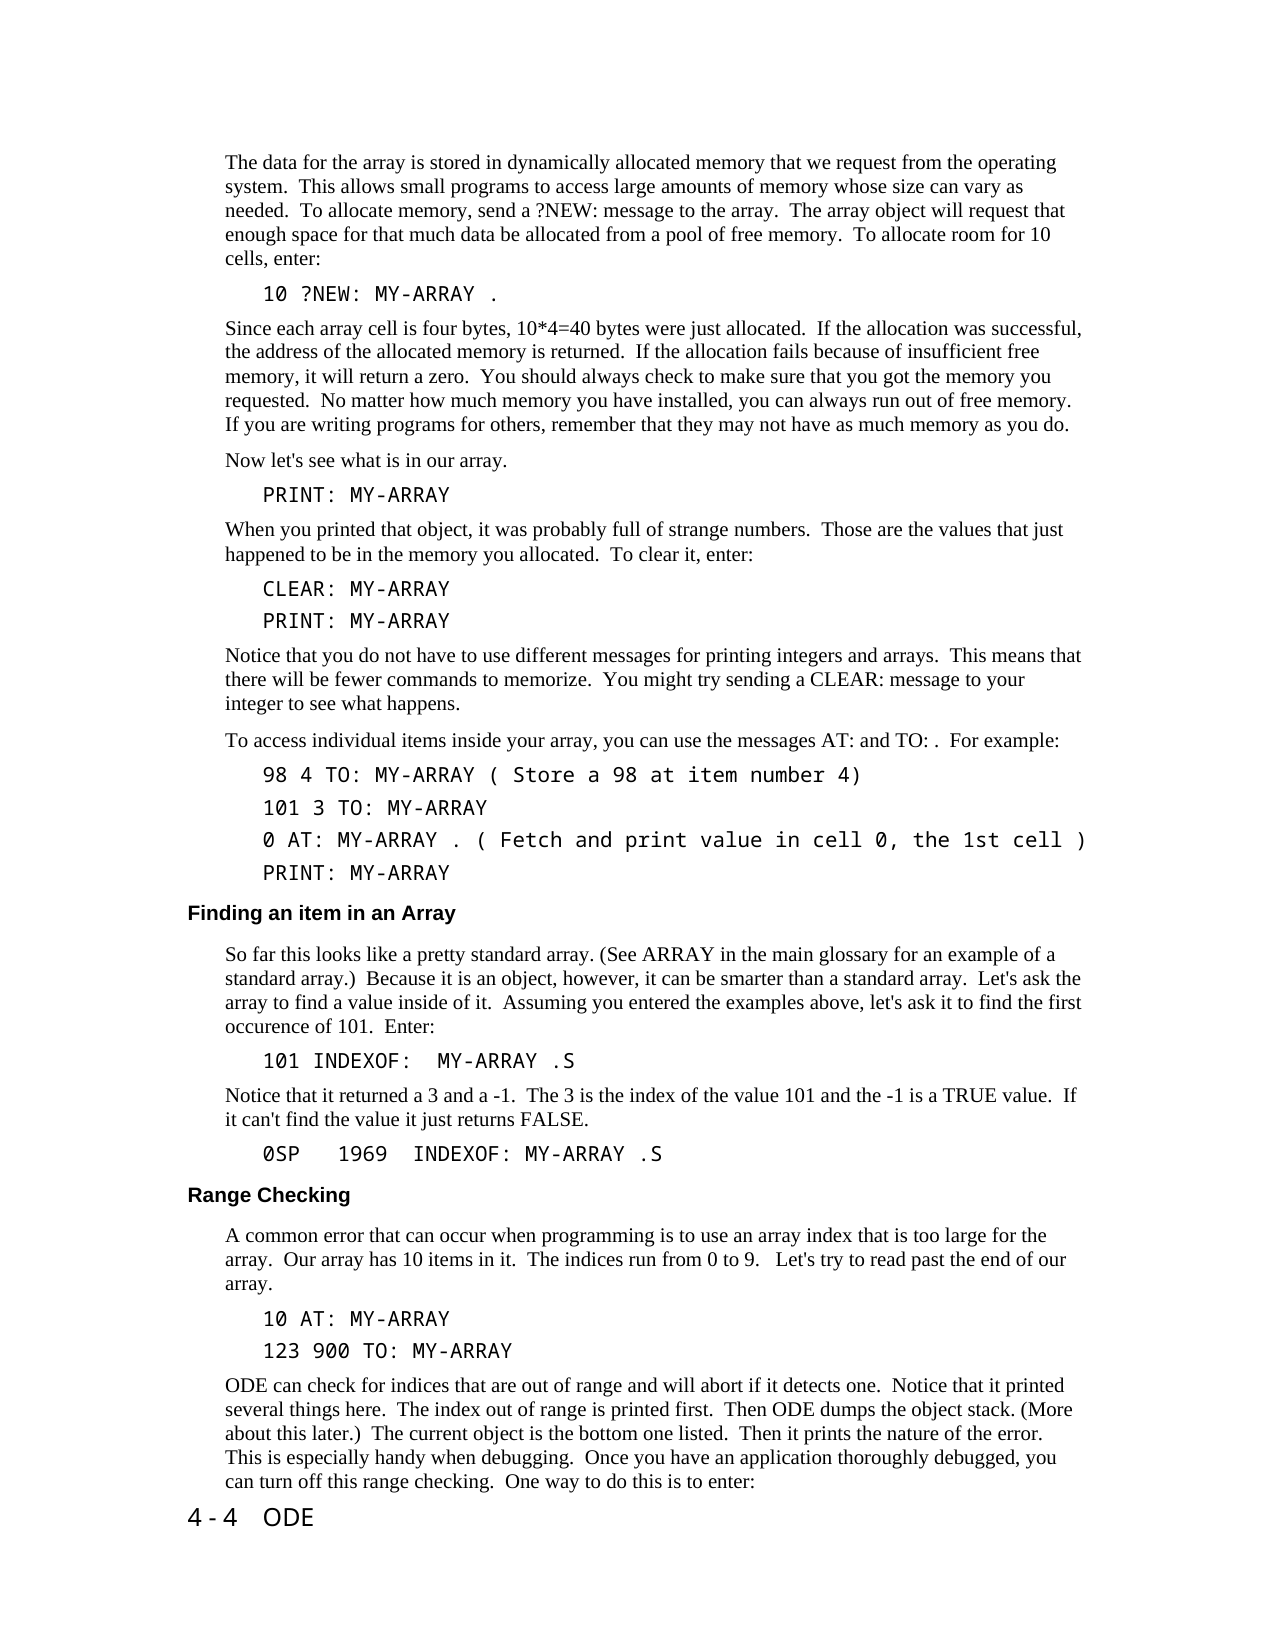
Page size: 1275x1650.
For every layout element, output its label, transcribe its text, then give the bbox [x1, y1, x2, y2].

text 10 AT: MY-ARRAY [262, 1304, 1087, 1332]
text 101 INDEXOF: MY-ARRAY .S [262, 1046, 1087, 1075]
text PRINT: MY-ARRAY [262, 481, 1087, 509]
text 0 AT: MY-ARRAY . ( Fetch and print value in cell 0, the 1st cell ) [262, 826, 1087, 854]
text 101 3 TO: MY-ARRAY [262, 793, 1087, 821]
text The data for the array is stored in dynamically allocated memory that we request from the operating system. This allows small programs to access large amounts of memory whose size can vary as needed. To allocate memory, send a ?NEW: message to the array. The array object will request that enough space for that much data be allocated from a pool of free memory. To allocate room for 10 cells, enter: [225, 150, 1087, 270]
text A common error that can occur when programming is to use an array index that is too large for the array. Our array has 10 items in it. The indices run from 0 to 9. Let's try to read past the end of our array. [225, 1223, 1087, 1295]
text To access individual items inside your array, you can use the messages AT: and TO: . For example: [225, 728, 1087, 752]
text Now let's see what is in our array. [225, 448, 1087, 472]
subtitle Range Checking [187, 1183, 1087, 1207]
text 98 4 TO: MY-ARRAY ( Store a 98 at item number 4) [262, 760, 1087, 789]
text So far this looks like a pretty standard array. (See ARRAY in the main glossary for an example of a standard array.) Because it is an object, however, it can be smarter than a standard array. Let's ask the array to find a value inside of it. Assuming you entered the examples above, let's ask it to find the first occurence of 101. Enter: [225, 942, 1087, 1038]
text Notice that it returned a 3 and a -1. The 3 is the index of the value 101 and the -1 is a TRUE value. If it can't find the value it just returns FALSE. [225, 1083, 1087, 1131]
text Since each array cell is four bytes, 10*4=40 bytes were just allocated. If the allocation was successful, the address of the allocated memory is returned. If the allocation fails because of insufficient free memory, it will return a zero. You should always check to make sure that you got the memory you requested. No matter how much memory you have installed, you can always run out of free memory. If you are writing programs for others, remember that they may not have as much memory as you do. [225, 315, 1087, 436]
text 123 900 TO: MY-ARRAY [262, 1336, 1087, 1365]
text When you printed that object, it was probably full of strange numbers. Those are the values that just happened to be in the memory you allocated. To clear it, enter: [225, 517, 1087, 566]
text ODE can check for indices that are out of range and will abort if it detects one. Notice that it printed several things here. The index out of range is printed first. Then ODE dumps the object stack. (More about this later.) The current object is the bottom one listed. Then it prints the nature of the error. This is especially handy when debugging. Once you have an application thoroughly debugged, you can turn off this range checking. One way to do this is to enter: [225, 1373, 1087, 1493]
text 10 ?NEW: MY-ARRAY . [262, 279, 1087, 307]
text PRINT: MY-ARRAY [262, 858, 1087, 887]
text Notice that you do not have to use different messages for printing integers and arrays. This means that there will be fewer commands to memorize. You might try sending a CLEAR: message to your integer to see what happens. [225, 643, 1087, 715]
text PRINT: MY-ARRAY [262, 606, 1087, 635]
text CLEAR: MY-ARRAY [262, 574, 1087, 602]
subtitle Finding an item in an Array [187, 901, 1087, 925]
text 0SP 1969 INDEXOF: MY-ARRAY .S [262, 1139, 1087, 1168]
